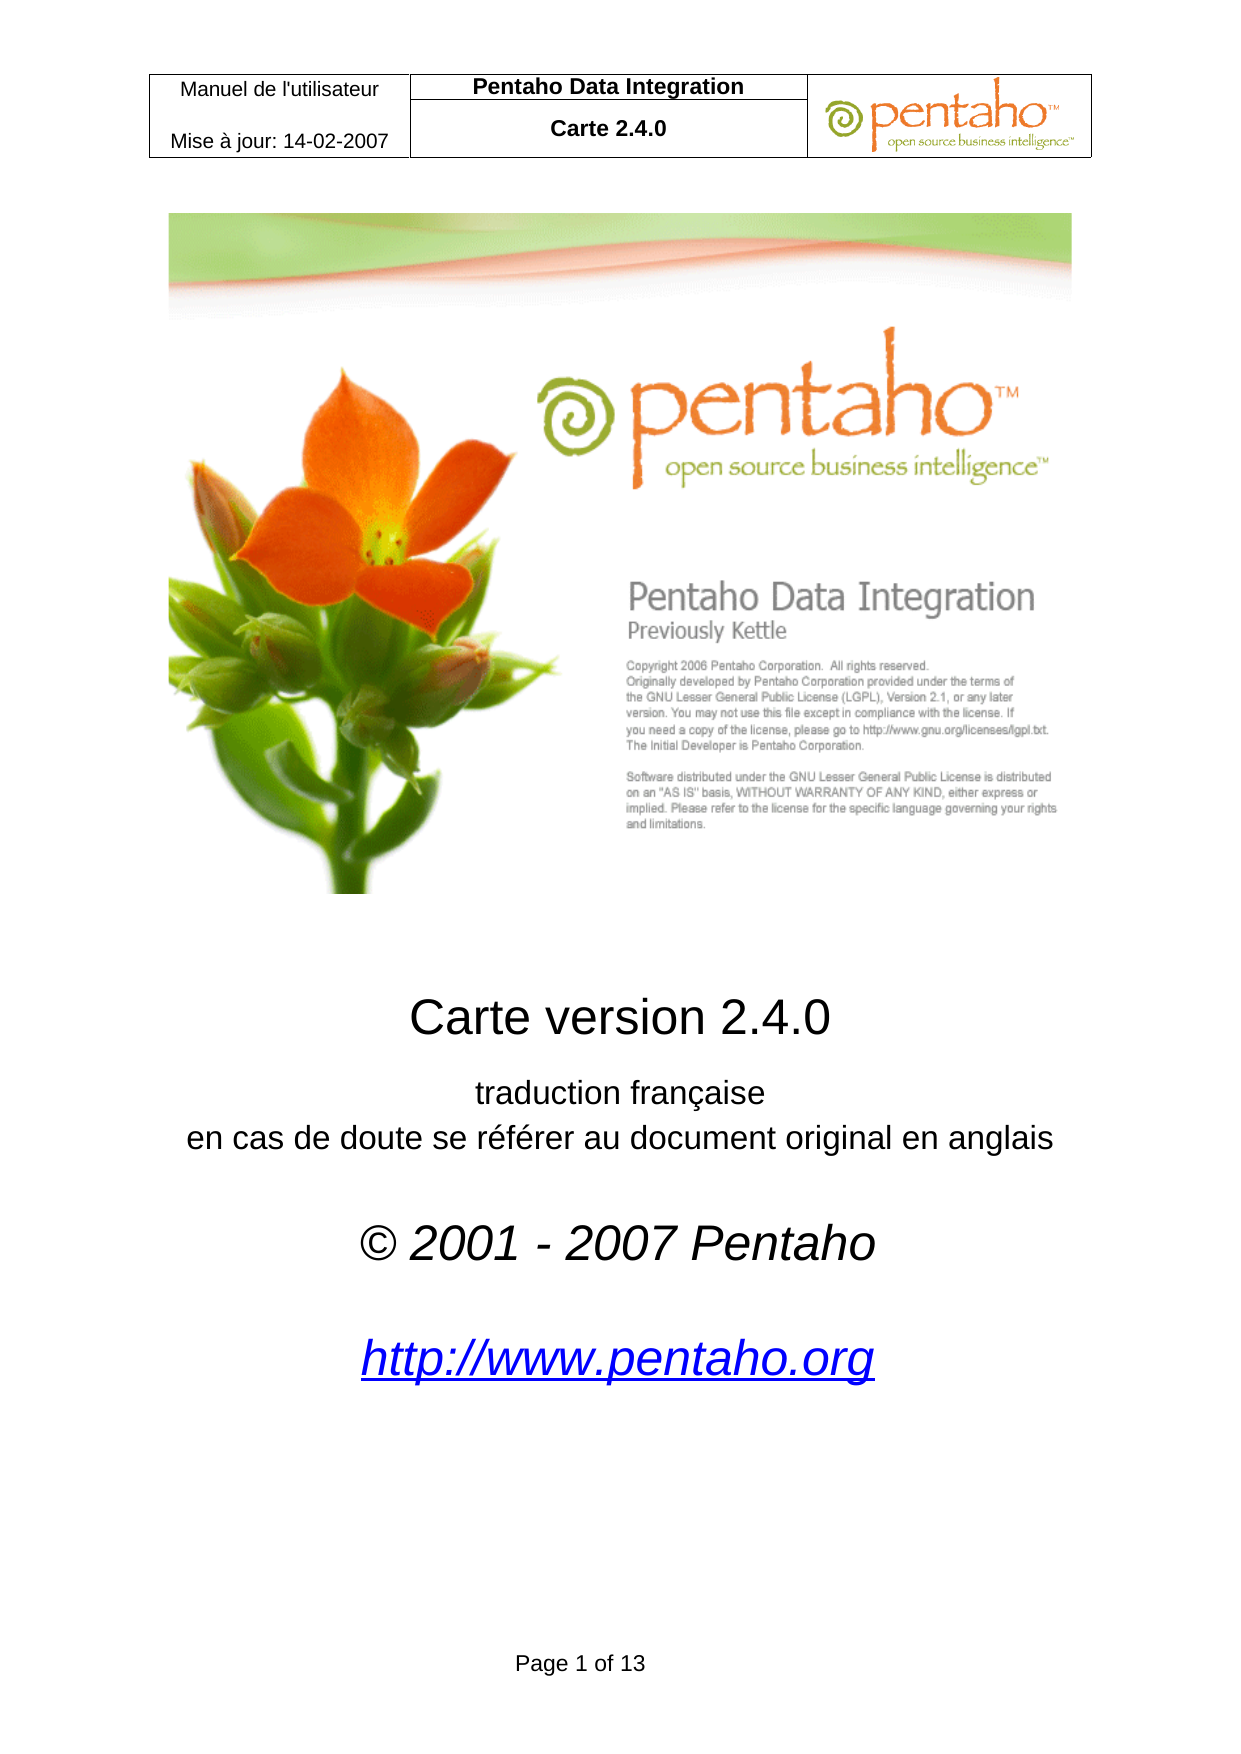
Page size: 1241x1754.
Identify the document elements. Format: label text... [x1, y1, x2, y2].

picture [168, 213, 1072, 894]
text http://www.pentaho.org [148, 1330, 1092, 1386]
text traduction française en cas de doute se référer au document original en anglais [148, 1075, 1092, 1156]
text Carte version 2.4.0 [148, 989, 1092, 1045]
text © 2001 - 2007 Pentaho [148, 1215, 1092, 1271]
